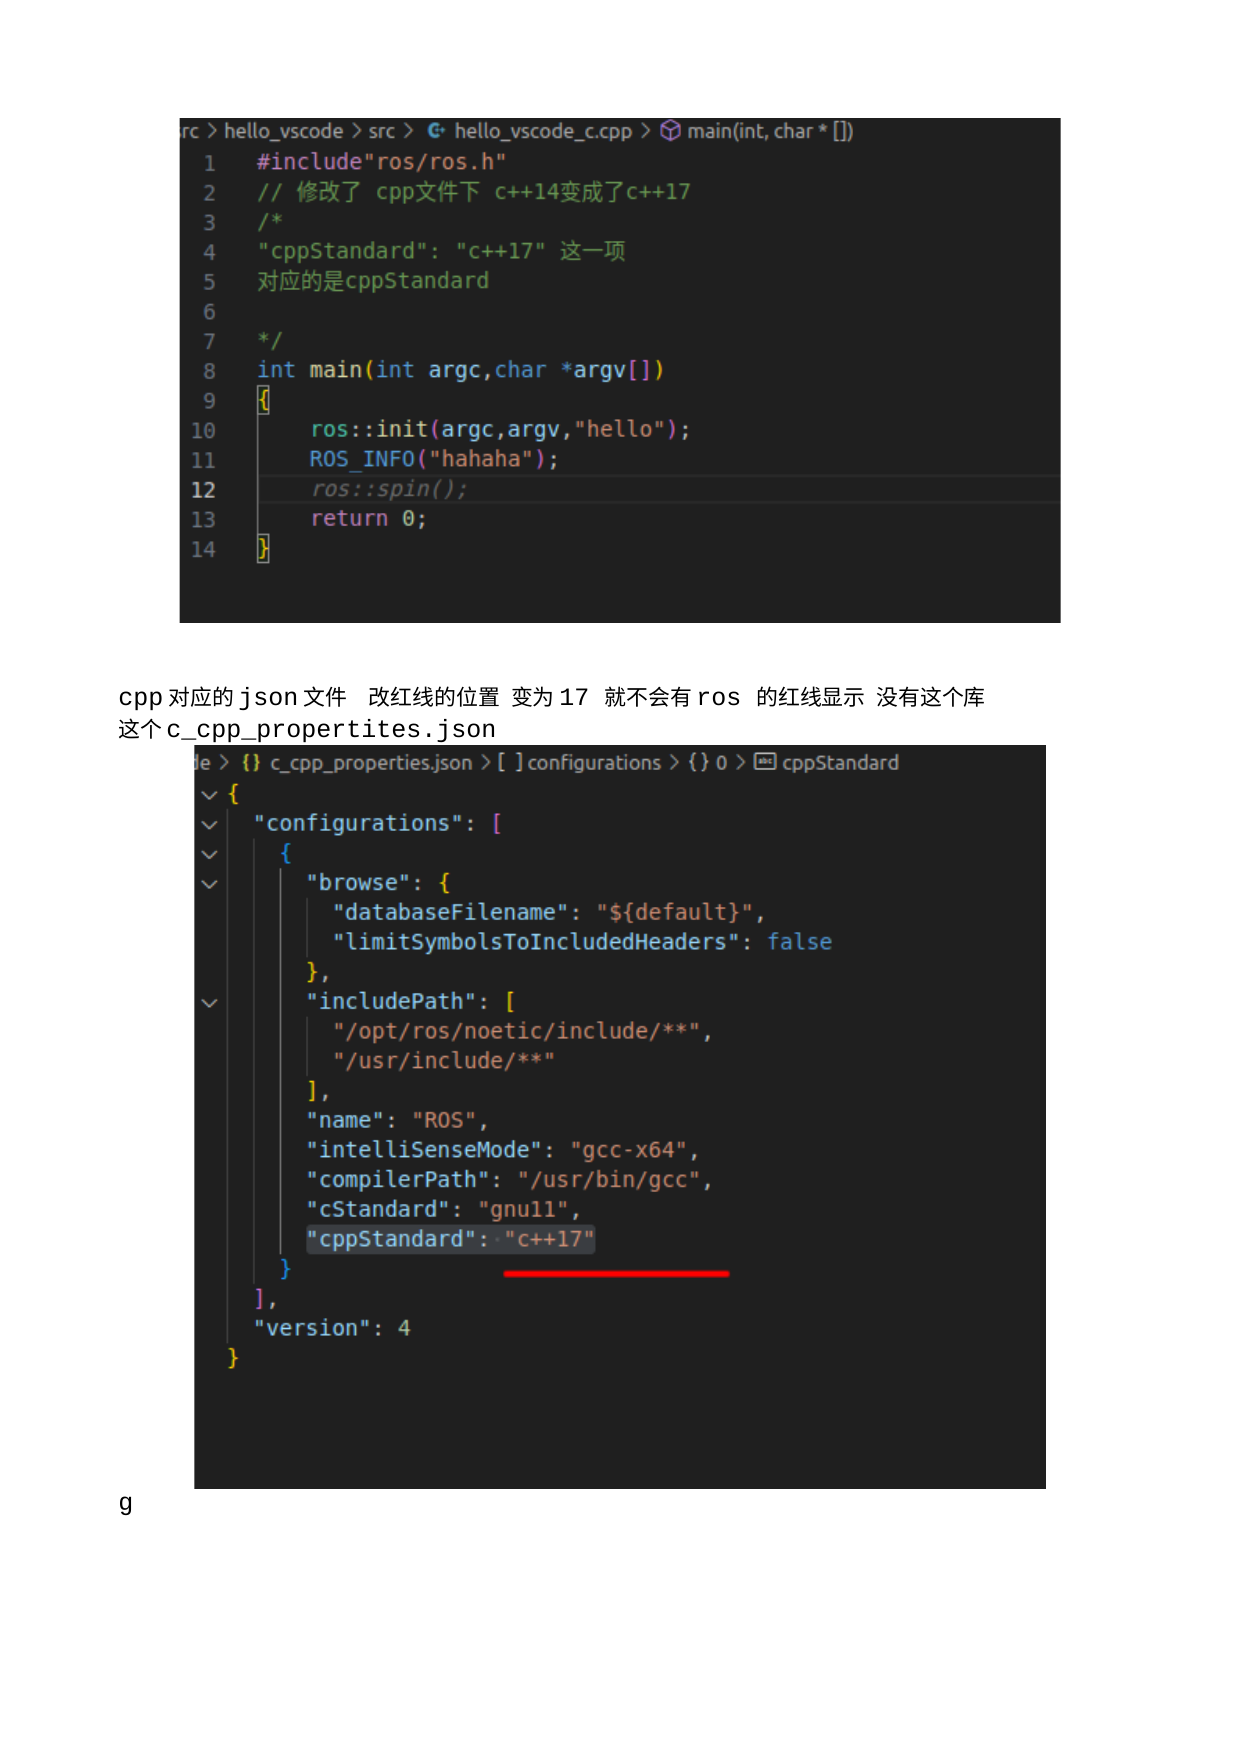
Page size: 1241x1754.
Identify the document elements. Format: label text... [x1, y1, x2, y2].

text 这个c_cpp_propertites.json [118, 712, 1122, 745]
picture [194, 745, 1046, 1489]
picture [179, 118, 1061, 623]
text g [118, 745, 1122, 1517]
text cpp对应的json文件 改红线的位置 变为17 就不会有ros 的红线显示 没有这个库 [118, 679, 1122, 712]
